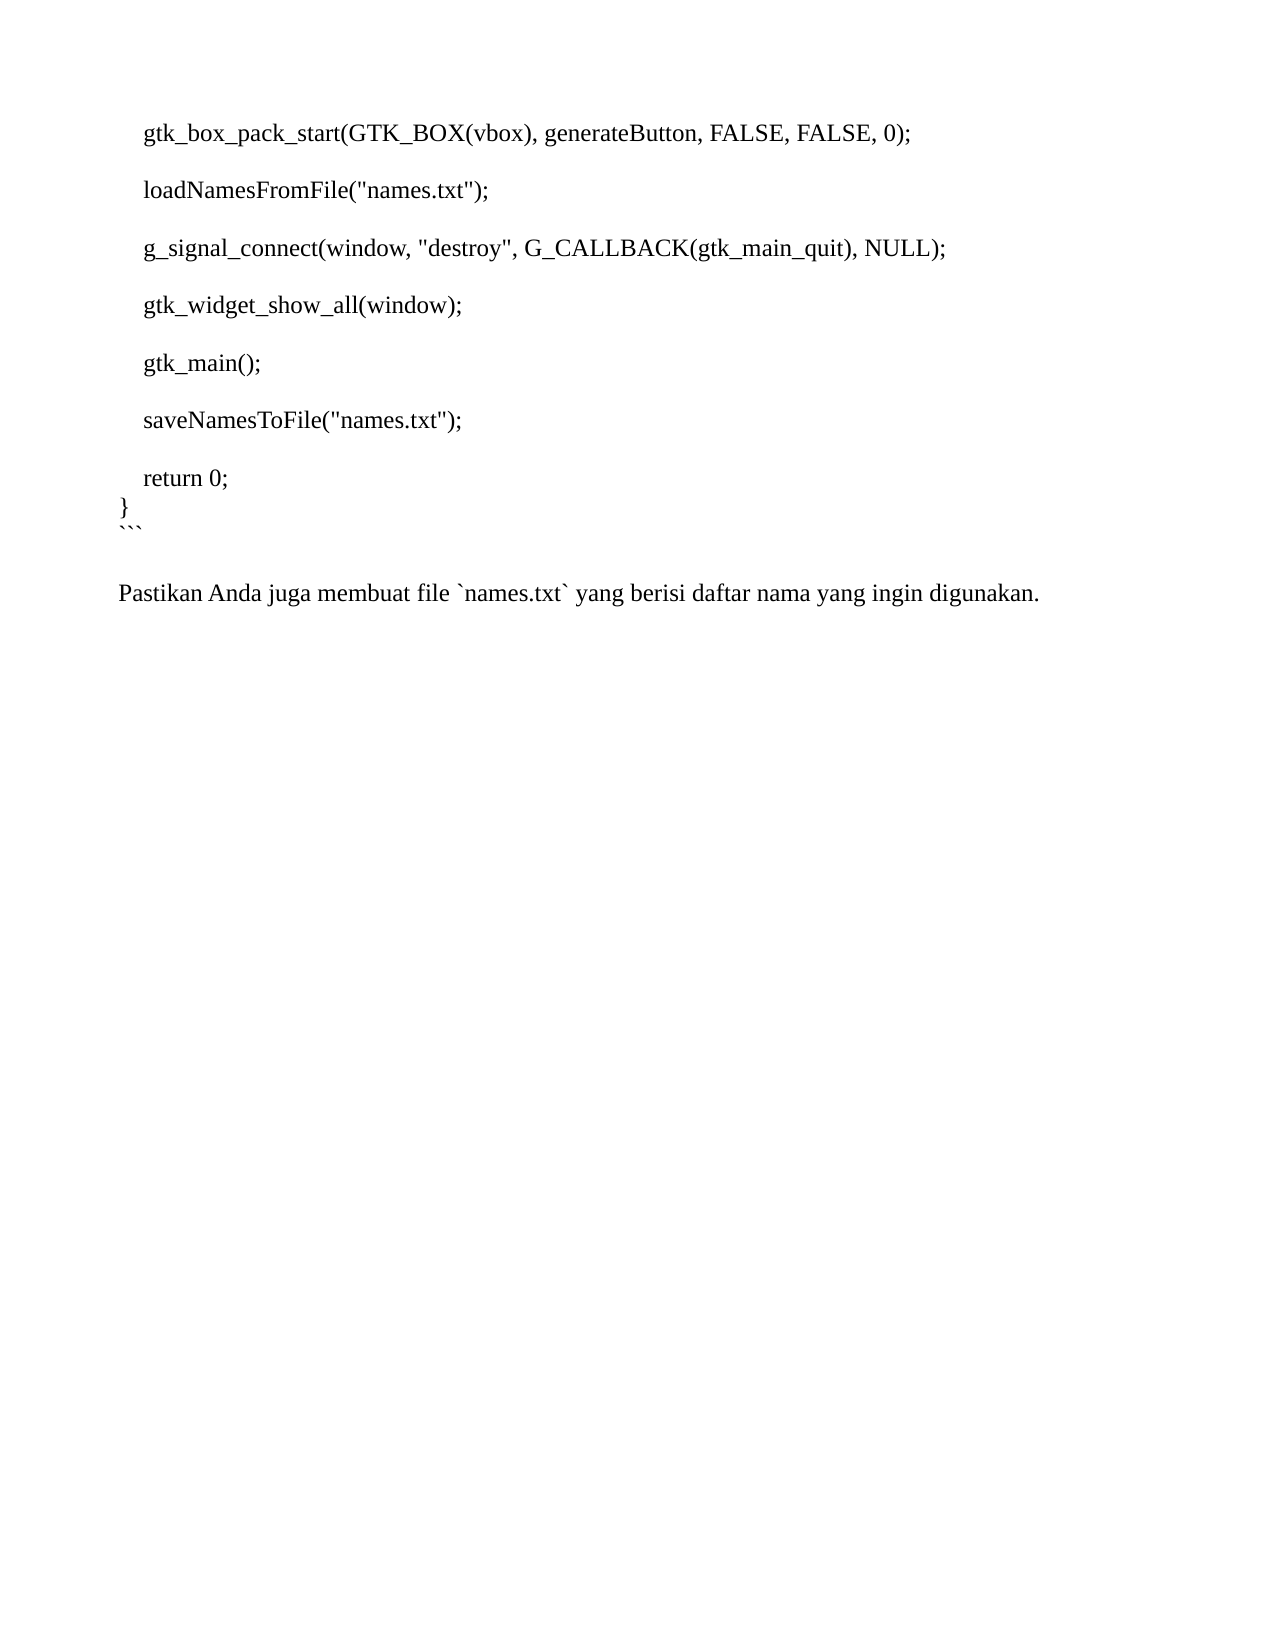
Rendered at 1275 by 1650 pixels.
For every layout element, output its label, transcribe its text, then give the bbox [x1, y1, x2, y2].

text return 0; [118, 463, 1157, 492]
text gtk_widget_show_all(window); [118, 291, 1157, 319]
text gtk_main(); [118, 348, 1157, 377]
text gtk_box_pack_start(GTK_BOX(vbox), generateButton, FALSE, FALSE, 0); [118, 118, 1157, 147]
text } [118, 492, 1157, 521]
text saveNamesToFile("names.txt"); [118, 406, 1157, 434]
text ``` [118, 521, 1157, 549]
text Pastikan Anda juga membuat file `names.txt` yang berisi daftar nama yang ingin digunakan. [118, 578, 1157, 607]
text loadNamesFromFile("names.txt"); [118, 176, 1157, 204]
text g_signal_connect(window, "destroy", G_CALLBACK(gtk_main_quit), NULL); [118, 233, 1157, 262]
